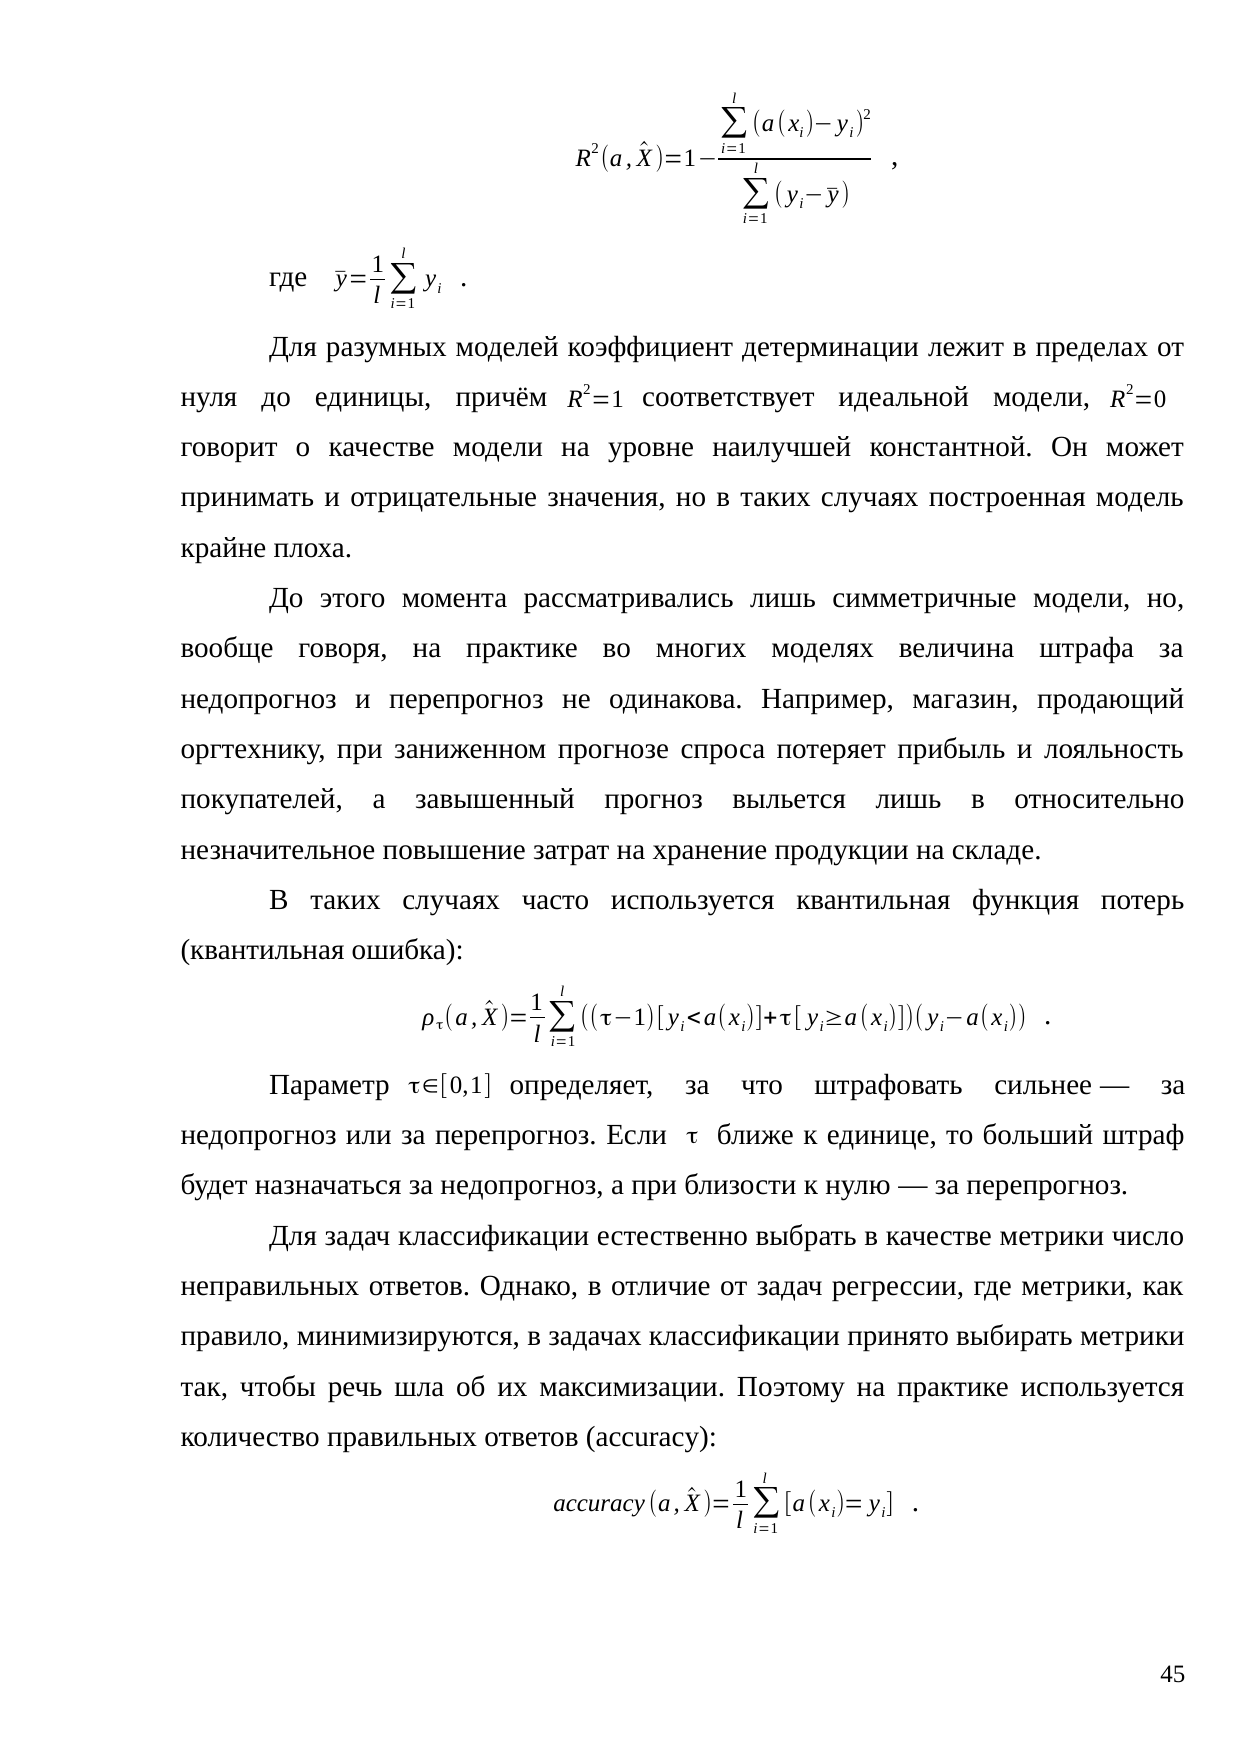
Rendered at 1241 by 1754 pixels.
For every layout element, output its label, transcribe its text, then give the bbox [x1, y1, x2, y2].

text где . [180, 244, 1185, 312]
text , [180, 89, 1185, 228]
text Для разумных моделей коэффициент детерминации лежит в пределах от нуля до единицы, причёмсоответствует идеальной модели,говорит о качестве модели на уровне наилучшей константной. Он может принимать и отрицательные значения, но в таких случаях построенная модель крайне плоха. [180, 329, 1185, 563]
text Параметропределяет, за что штрафовать сильнее — за недопрогноз или за перепрогноз. Еслиближе к единице, то больший штраф будет назначаться за недопрогноз, а при близости к нулю — за перепрогноз. [180, 1067, 1185, 1201]
text . [180, 1469, 1185, 1537]
text В таких случаях часто используется квантильная функция потерь (квантильная ошибка): [180, 882, 1185, 966]
text . [180, 983, 1185, 1050]
text До этого момента рассматривались лишь симметричные модели, но, вообще говоря, на практике во многих моделях величина штрафа за недопрогноз и перепрогноз не одинакова. Например, магазин, продающий оргтехнику, при заниженном прогнозе спроса потеряет прибыль и лояльность покупателей, а завышенный прогноз выльется лишь в относительно незначительное повышение затрат на хранение продукции на складе. [180, 580, 1185, 865]
text Для задач классификации естественно выбрать в качестве метрики число неправильных ответов. Однако, в отличие от задач регрессии, где метрики, как правило, минимизируются, в задачах классификации принято выбирать метрики так, чтобы речь шла об их максимизации. Поэтому на практике используется количество правильных ответов (accuracy): [180, 1218, 1185, 1452]
